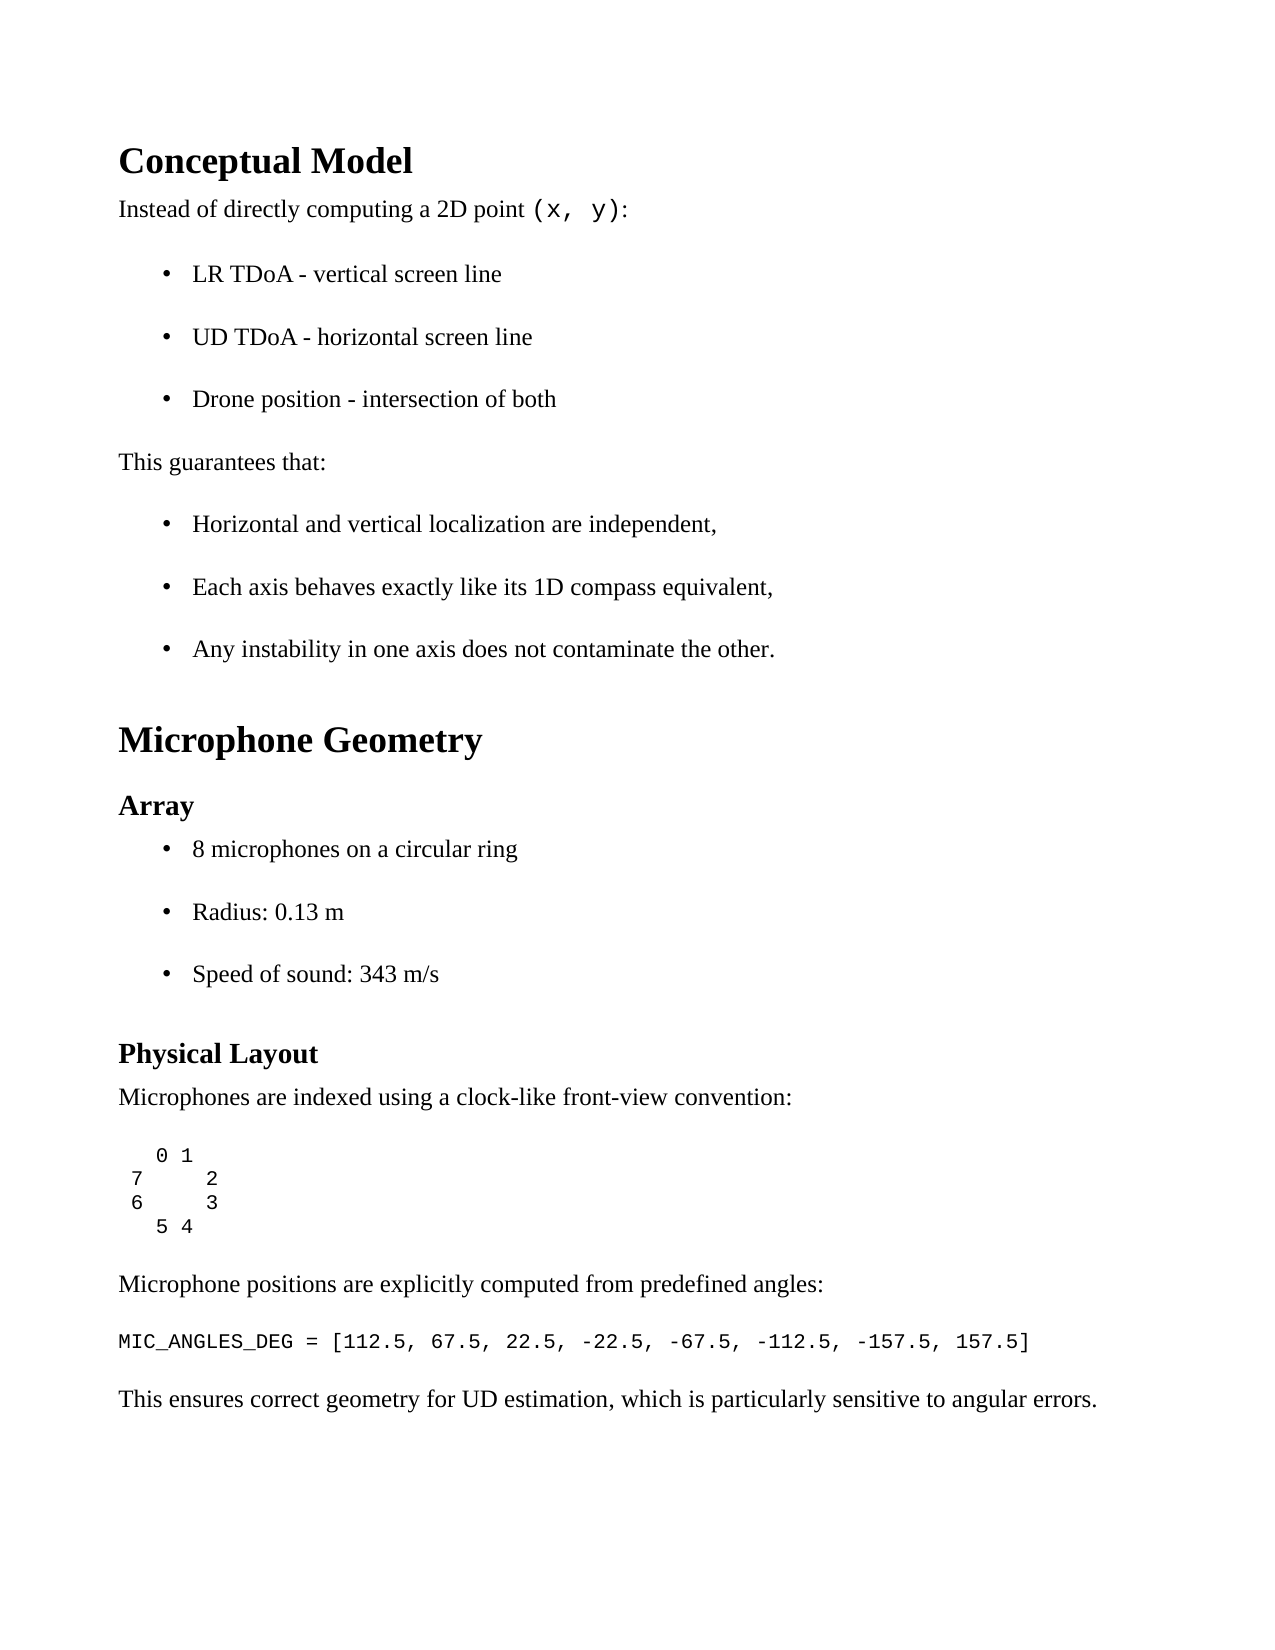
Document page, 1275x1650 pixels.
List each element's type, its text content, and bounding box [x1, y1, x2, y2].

list Drone position - intersection of both [162, 384, 1157, 413]
list LR TDoA - vertical screen line [162, 259, 1157, 288]
list Horizontal and vertical localization are independent, [162, 509, 1157, 538]
text 6 3 [118, 1192, 1157, 1216]
text This guarantees that: [118, 447, 1157, 476]
list Speed of sound: 343 m/s [162, 959, 1157, 988]
list Radius: 0.13 m [162, 897, 1157, 925]
subtitle Physical Layout [118, 1036, 1157, 1070]
subtitle Array [118, 788, 1157, 822]
text 0 1 [118, 1145, 1157, 1168]
text Microphones are indexed using a clock-like front-view convention: [118, 1082, 1157, 1111]
subtitle Conceptual Model [118, 139, 1157, 182]
text MIC_ANGLES_DEG = [112.5, 67.5, 22.5, -22.5, -67.5, -112.5, -157.5, 157.5] [118, 1331, 1157, 1355]
text Microphone positions are explicitly computed from predefined angles: [118, 1269, 1157, 1297]
text This ensures correct geometry for UD estimation, which is particularly sensitive to angular errors. [118, 1384, 1157, 1413]
list Any instability in one axis does not contaminate the other. [162, 634, 1157, 663]
subtitle Microphone Geometry [118, 718, 1157, 761]
list UD TDoA - horizontal screen line [162, 322, 1157, 351]
text Instead of directly computing a 2D point (x, y): [118, 194, 1157, 225]
text 7 2 [118, 1168, 1157, 1192]
list 8 microphones on a circular ring [162, 834, 1157, 863]
text 5 4 [118, 1216, 1157, 1239]
list Each axis behaves exactly like its 1D compass equivalent, [162, 572, 1157, 601]
